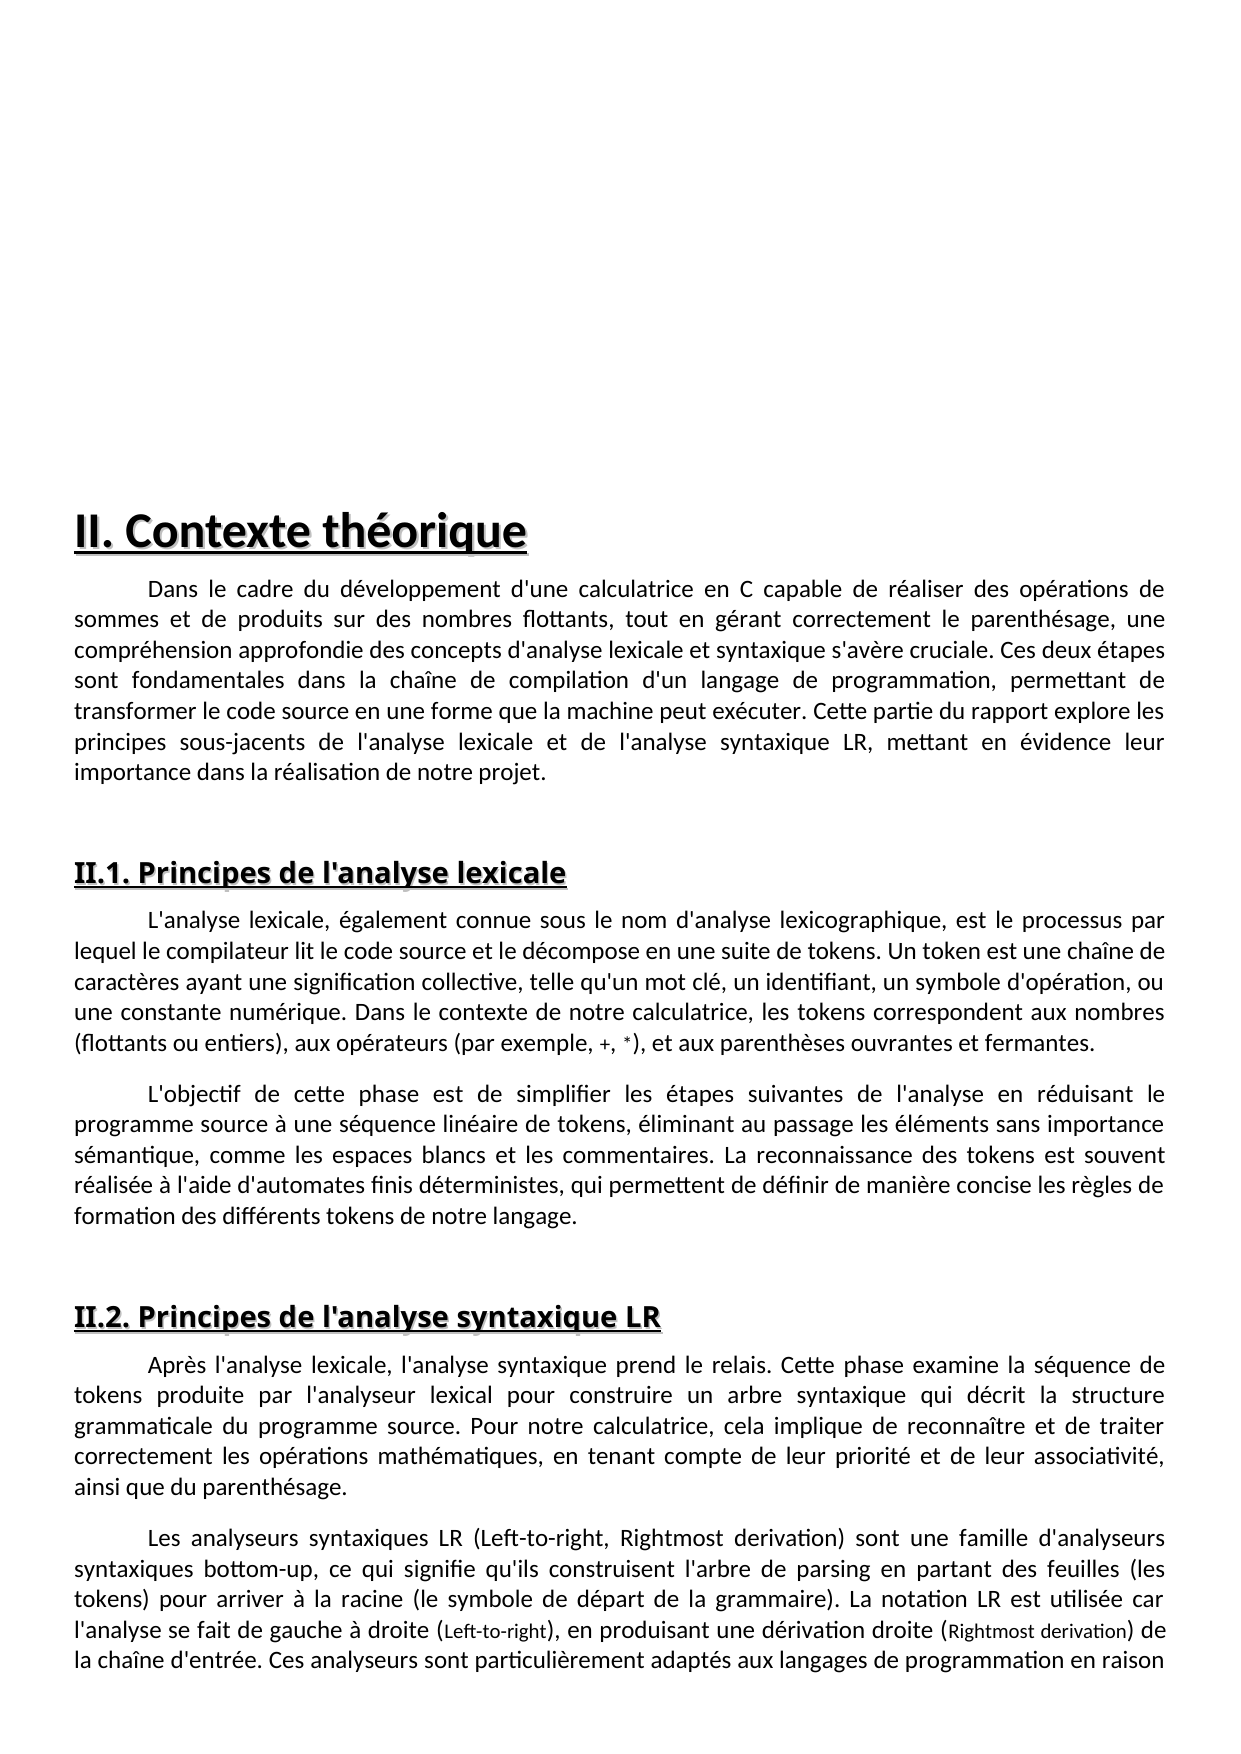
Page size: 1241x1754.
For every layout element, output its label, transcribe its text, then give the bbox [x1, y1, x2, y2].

text Dans le cadre du développement d'une calculatrice en C capable de réaliser des opérations de sommes et de produits sur des nombres flottants, tout en gérant correctement le parenthésage, une compréhension approfondie des concepts d'analyse lexicale et syntaxique s'avère cruciale. Ces deux étapes sont fondamentales dans la chaîne de compilation d'un langage de programmation, permettant de transformer le code source en une forme que la machine peut exécuter. Cette partie du rapport explore les principes sous-jacents de l'analyse lexicale et de l'analyse syntaxique LR, mettant en évidence leur importance dans la réalisation de notre projet. [74, 573, 1167, 787]
subtitle II.2. Principes de l'analyse syntaxique LR [74, 1297, 1167, 1336]
text L'objectif de cette phase est de simplifier les étapes suivantes de l'analyse en réduisant le programme source à une séquence linéaire de tokens, éliminant au passage les éléments sans importance sémantique, comme les espaces blancs et les commentaires. La reconnaissance des tokens est souvent réalisée à l'aide d'automates finis déterministes, qui permettent de définir de manière concise les règles de formation des différents tokens de notre langage. [74, 1078, 1167, 1231]
text L'analyse lexicale, également connue sous le nom d'analyse lexicographique, est le processus par lequel le compilateur lit le code source et le décompose en une suite de tokens. Un token est une chaîne de caractères ayant une signification collective, telle qu'un mot clé, un identifiant, un symbole d'opération, ou une constante numérique. Dans le contexte de notre calculatrice, les tokens correspondent aux nombres (flottants ou entiers), aux opérateurs (par exemple, +, *), et aux parenthèses ouvrantes et fermantes. [74, 905, 1167, 1057]
text Après l'analyse lexicale, l'analyse syntaxique prend le relais. Cette phase examine la séquence de tokens produite par l'analyseur lexical pour construire un arbre syntaxique qui décrit la structure grammaticale du programme source. Pour notre calculatrice, cela implique de reconnaître et de traiter correctement les opérations mathématiques, en tenant compte de leur priorité et de leur associativité, ainsi que du parenthésage. [74, 1349, 1167, 1501]
subtitle II. Contexte théorique [74, 498, 1167, 559]
text Les analyseurs syntaxiques LR (Left-to-right, Rightmost derivation) sont une famille d'analyseurs syntaxiques bottom-up, ce qui signifie qu'ils construisent l'arbre de parsing en partant des feuilles (les tokens) pour arriver à la racine (le symbole de départ de la grammaire). La notation LR est utilisée car l'analyse se fait de gauche à droite (Left-to-right), en produisant une dérivation droite (Rightmost derivation) de la chaîne d'entrée. Ces analyseurs sont particulièrement adaptés aux langages de programmation en raison [74, 1522, 1167, 1675]
subtitle II.1. Principes de l'analyse lexicale [74, 853, 1167, 892]
